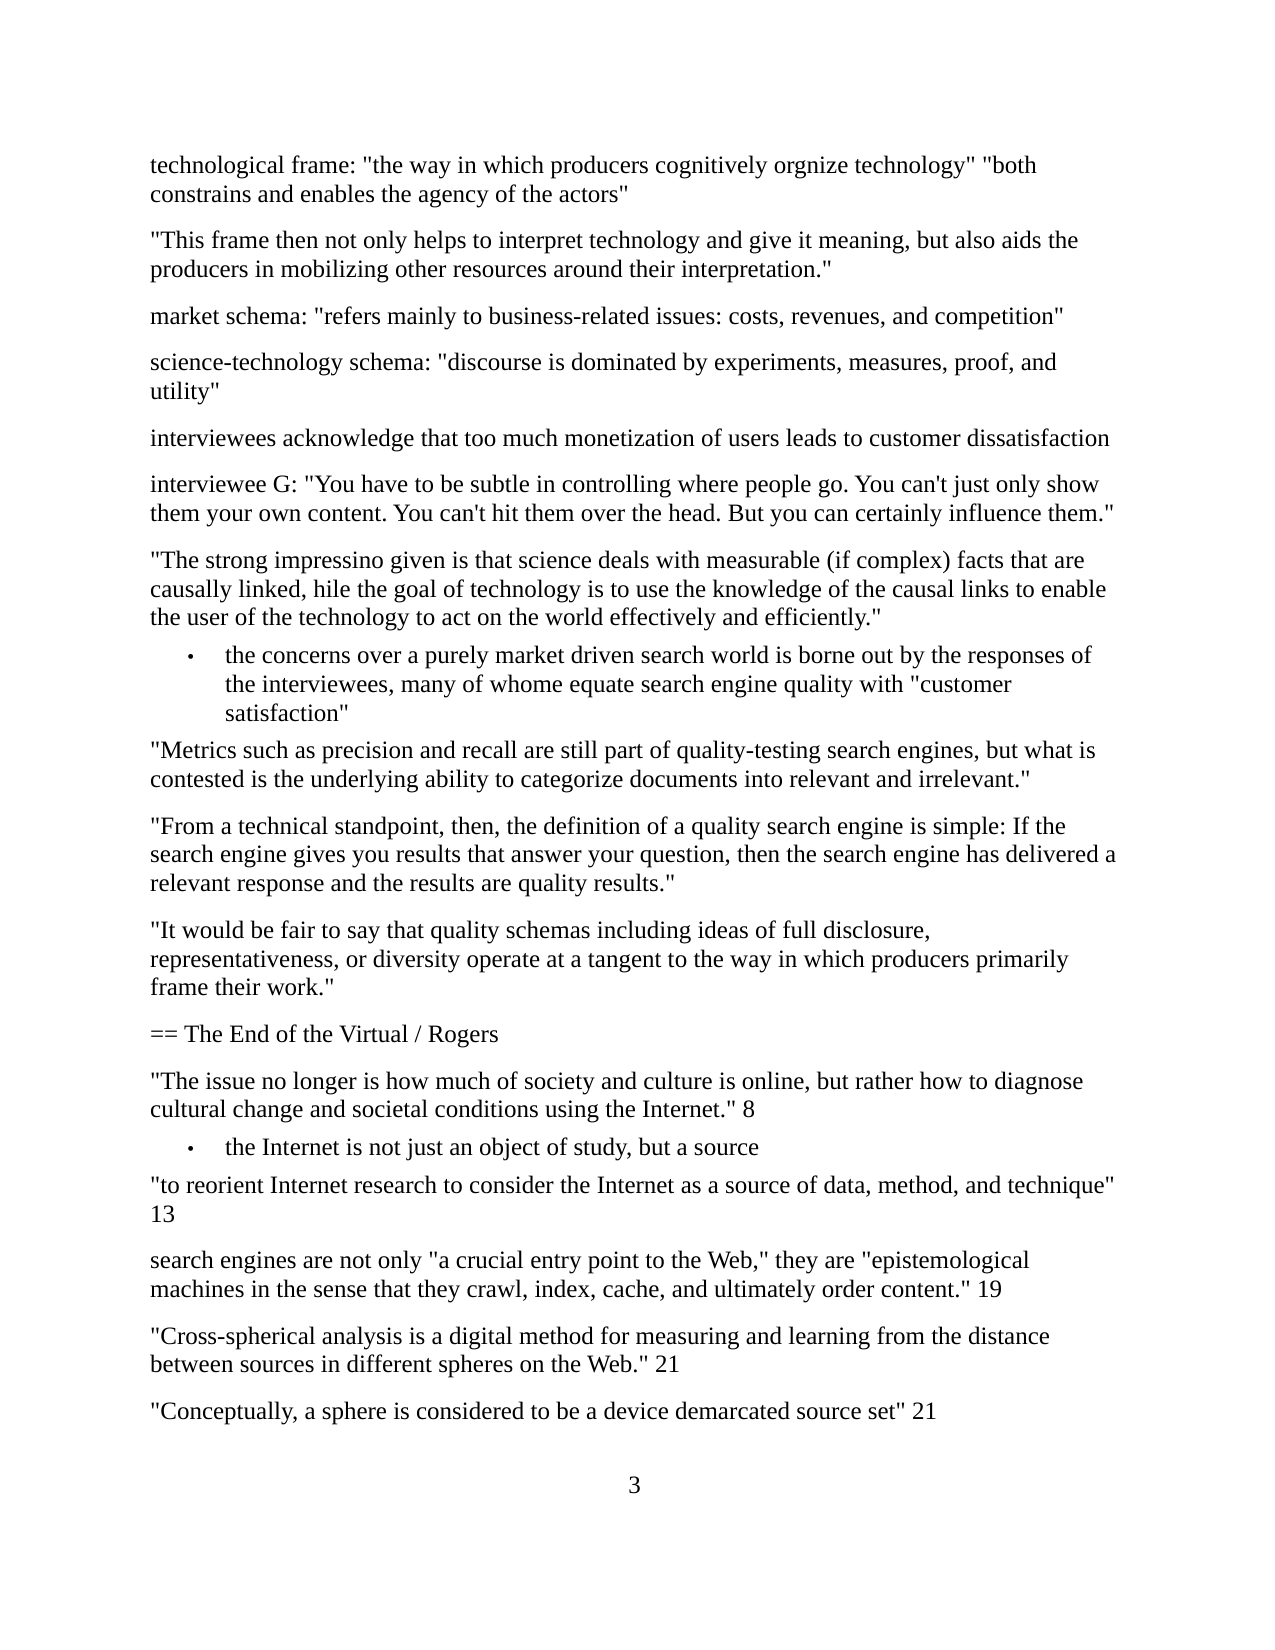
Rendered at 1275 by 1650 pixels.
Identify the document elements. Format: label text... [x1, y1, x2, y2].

text "From a technical standpoint, then, the definition of a quality search engine is simple: If the search engine gives you results that answer your question, then the search engine has delivered a relevant response and the results are quality results." [150, 811, 1125, 897]
text == The End of the Virtual / Rogers [150, 1019, 1125, 1048]
list the concerns over a purely market driven search world is borne out by the responses of the interviewees, many of whome equate search engine quality with "customer satisfaction" [187, 640, 1125, 726]
text market schema: "refers mainly to business-related issues: costs, revenues, and competition" [150, 301, 1125, 329]
text "The issue no longer is how much of society and culture is online, but rather how to diagnose cultural change and societal conditions using the Internet." 8 [150, 1066, 1125, 1123]
text search engines are not only "a crucial entry point to the Web," they are "epistemological machines in the sense that they crawl, index, cache, and ultimately order content." 19 [150, 1245, 1125, 1303]
text interviewees acknowledge that too much monetization of users leads to customer dissatisfaction [150, 423, 1125, 452]
text "This frame then not only helps to interpret technology and give it meaning, but also aids the producers in mobilizing other resources around their interpretation." [150, 225, 1125, 283]
text "The strong impressino given is that science deals with measurable (if complex) facts that are causally linked, hile the goal of technology is to use the knowledge of the causal links to enable the user of the technology to act on the world effectively and efficiently." [150, 545, 1125, 631]
text "to reorient Internet research to consider the Internet as a source of data, method, and technique" 13 [150, 1170, 1125, 1227]
text science-technology schema: "discourse is dominated by experiments, measures, proof, and utility" [150, 347, 1125, 405]
text "Cross-spherical analysis is a digital method for measuring and learning from the distance between sources in different spheres on the Web." 21 [150, 1321, 1125, 1378]
text "It would be fair to say that quality schemas including ideas of full disclosure, representativeness, or diversity operate at a tangent to the way in which producers primarily frame their work." [150, 915, 1125, 1001]
text technological frame: "the way in which producers cognitively orgnize technology" "both constrains and enables the agency of the actors" [150, 150, 1125, 207]
text interviewee G: "You have to be subtle in controlling where people go. You can't just only show them your own content. You can't hit them over the head. But you can certainly influence them." [150, 469, 1125, 527]
text "Metrics such as precision and recall are still part of quality-testing search engines, but what is contested is the underlying ability to categorize documents into relevant and irrelevant." [150, 735, 1125, 793]
text "Conceptually, a sphere is considered to be a device demarcated source set" 21 [150, 1396, 1125, 1425]
list the Internet is not just an object of study, but a source [187, 1132, 1125, 1161]
